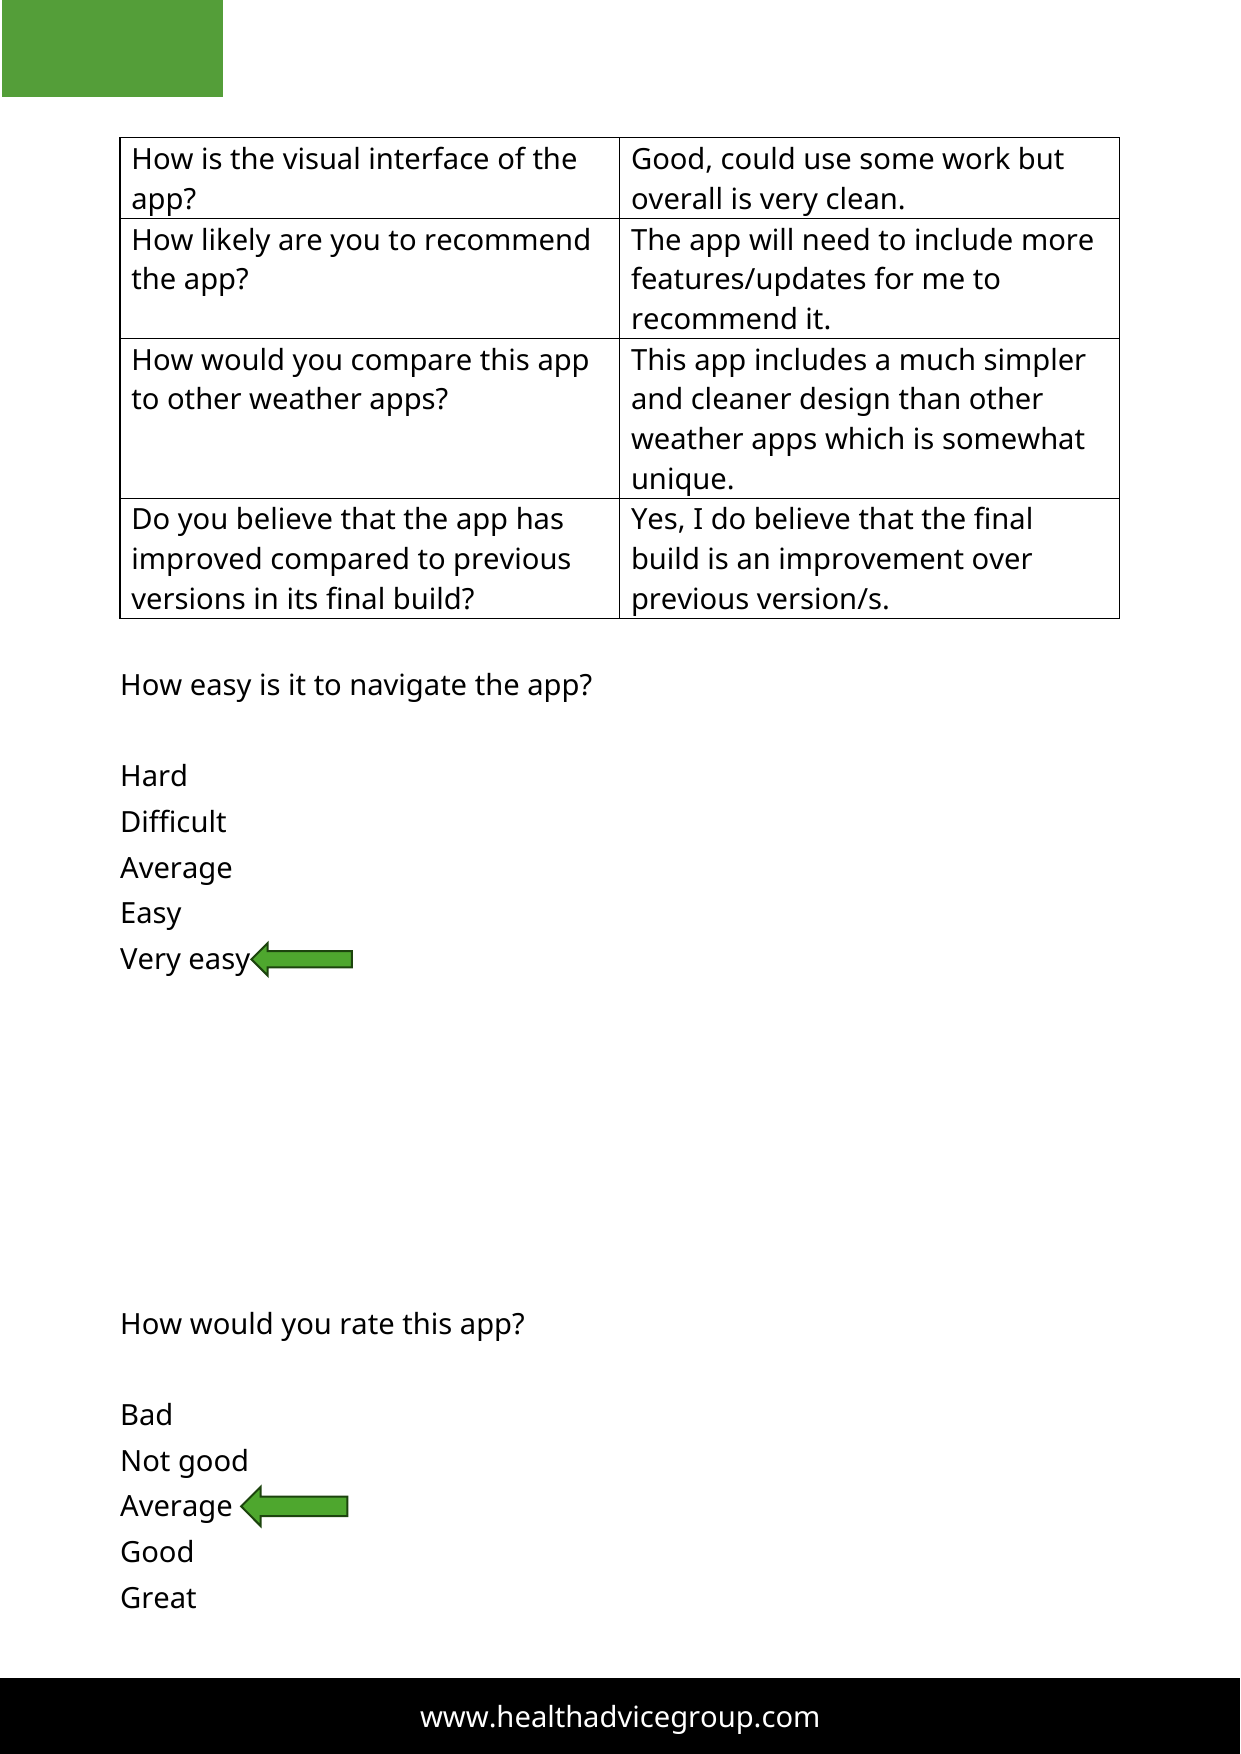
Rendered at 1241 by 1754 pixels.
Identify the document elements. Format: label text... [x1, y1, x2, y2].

text Good [120, 1531, 1120, 1571]
table_cell How would you compare this app to other weather apps? [121, 339, 619, 498]
text How would you rate this app? [120, 1303, 1120, 1343]
table_cell Do you believe that the app has improved compared to previous versions in its final build? [121, 499, 619, 618]
table_cell The app will need to include more features/updates for me to recommend it. [620, 219, 1119, 338]
table_cell Yes, I do believe that the final build is an improvement over previous version/s. [620, 499, 1119, 618]
text How easy is it to navigate the app? [120, 664, 1120, 704]
text Average [120, 847, 1120, 887]
table_cell This app includes a much simpler and cleaner design than other weather apps which is somewhat unique. [620, 339, 1119, 498]
text Bad [120, 1394, 1120, 1434]
text Hard [120, 756, 1120, 795]
text Difficult [120, 801, 1120, 841]
text Average [120, 1486, 259, 1525]
table_cell How likely are you to recommend the app? [121, 219, 619, 338]
text Great [120, 1577, 1120, 1617]
text [262, 1486, 1120, 1525]
text Not good [120, 1440, 1120, 1480]
table_cell Good, could use some work but overall is very clean. [620, 138, 1119, 218]
table_cell How is the visual interface of the app? [121, 138, 619, 218]
text Easy [120, 892, 1120, 932]
text Very easy [120, 938, 1120, 978]
